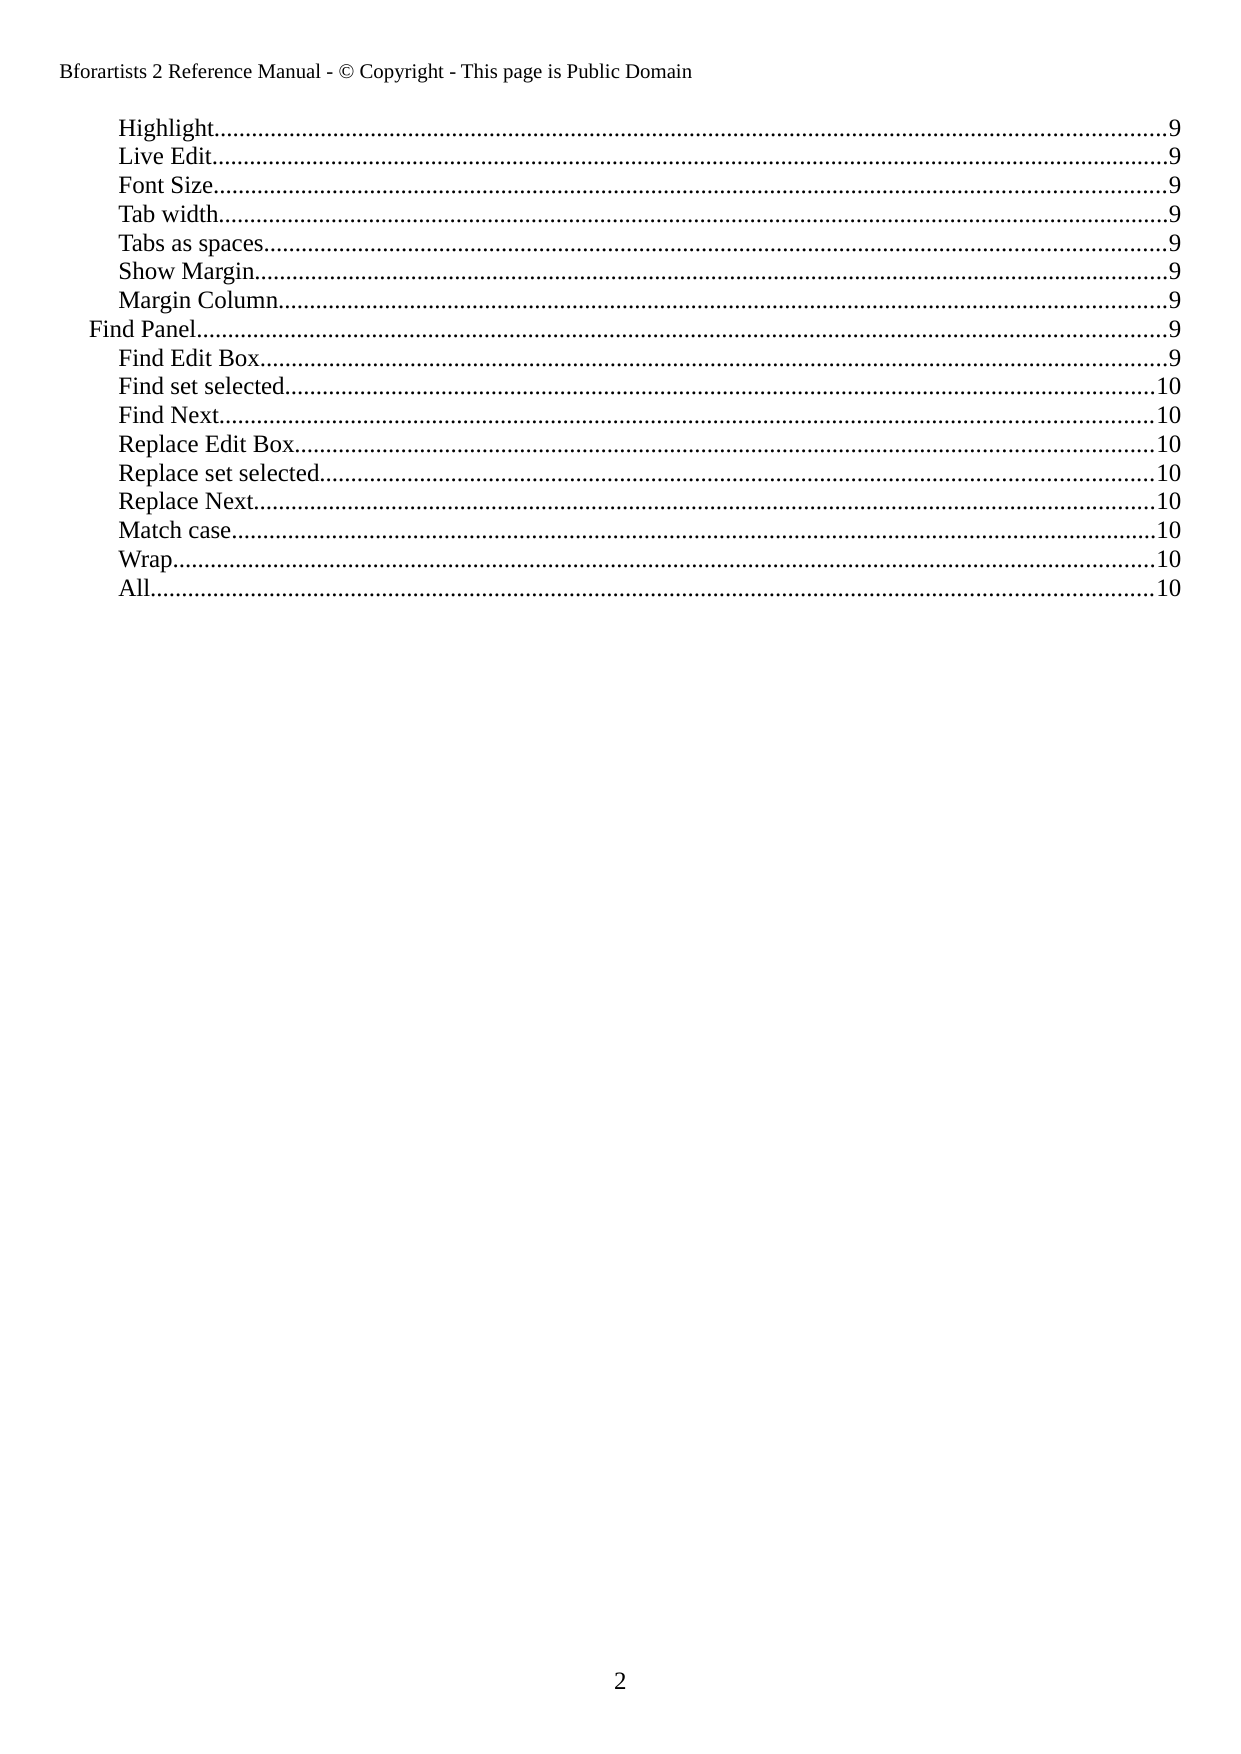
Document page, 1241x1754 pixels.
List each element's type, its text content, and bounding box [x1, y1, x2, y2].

text Show Margin 9 [118, 256, 1181, 285]
text Find set selected 10 [118, 371, 1181, 400]
text Find Panel 9 [88, 314, 1181, 343]
text Replace set selected 10 [118, 458, 1181, 486]
text Live Edit 9 [118, 141, 1181, 170]
text Replace Next 10 [118, 486, 1181, 515]
text Replace Edit Box 10 [118, 429, 1181, 458]
text Find Edit Box 9 [118, 343, 1181, 371]
text Tabs as spaces 9 [118, 228, 1181, 256]
text Find Next 10 [118, 400, 1181, 429]
text Tab width 9 [118, 199, 1181, 228]
text Wrap 10 [118, 544, 1181, 573]
text Match case 10 [118, 515, 1181, 544]
text Font Size 9 [118, 170, 1181, 199]
text Highlight 9 [118, 113, 1181, 141]
text All 10 [118, 573, 1181, 601]
text Margin Column 9 [118, 285, 1181, 314]
